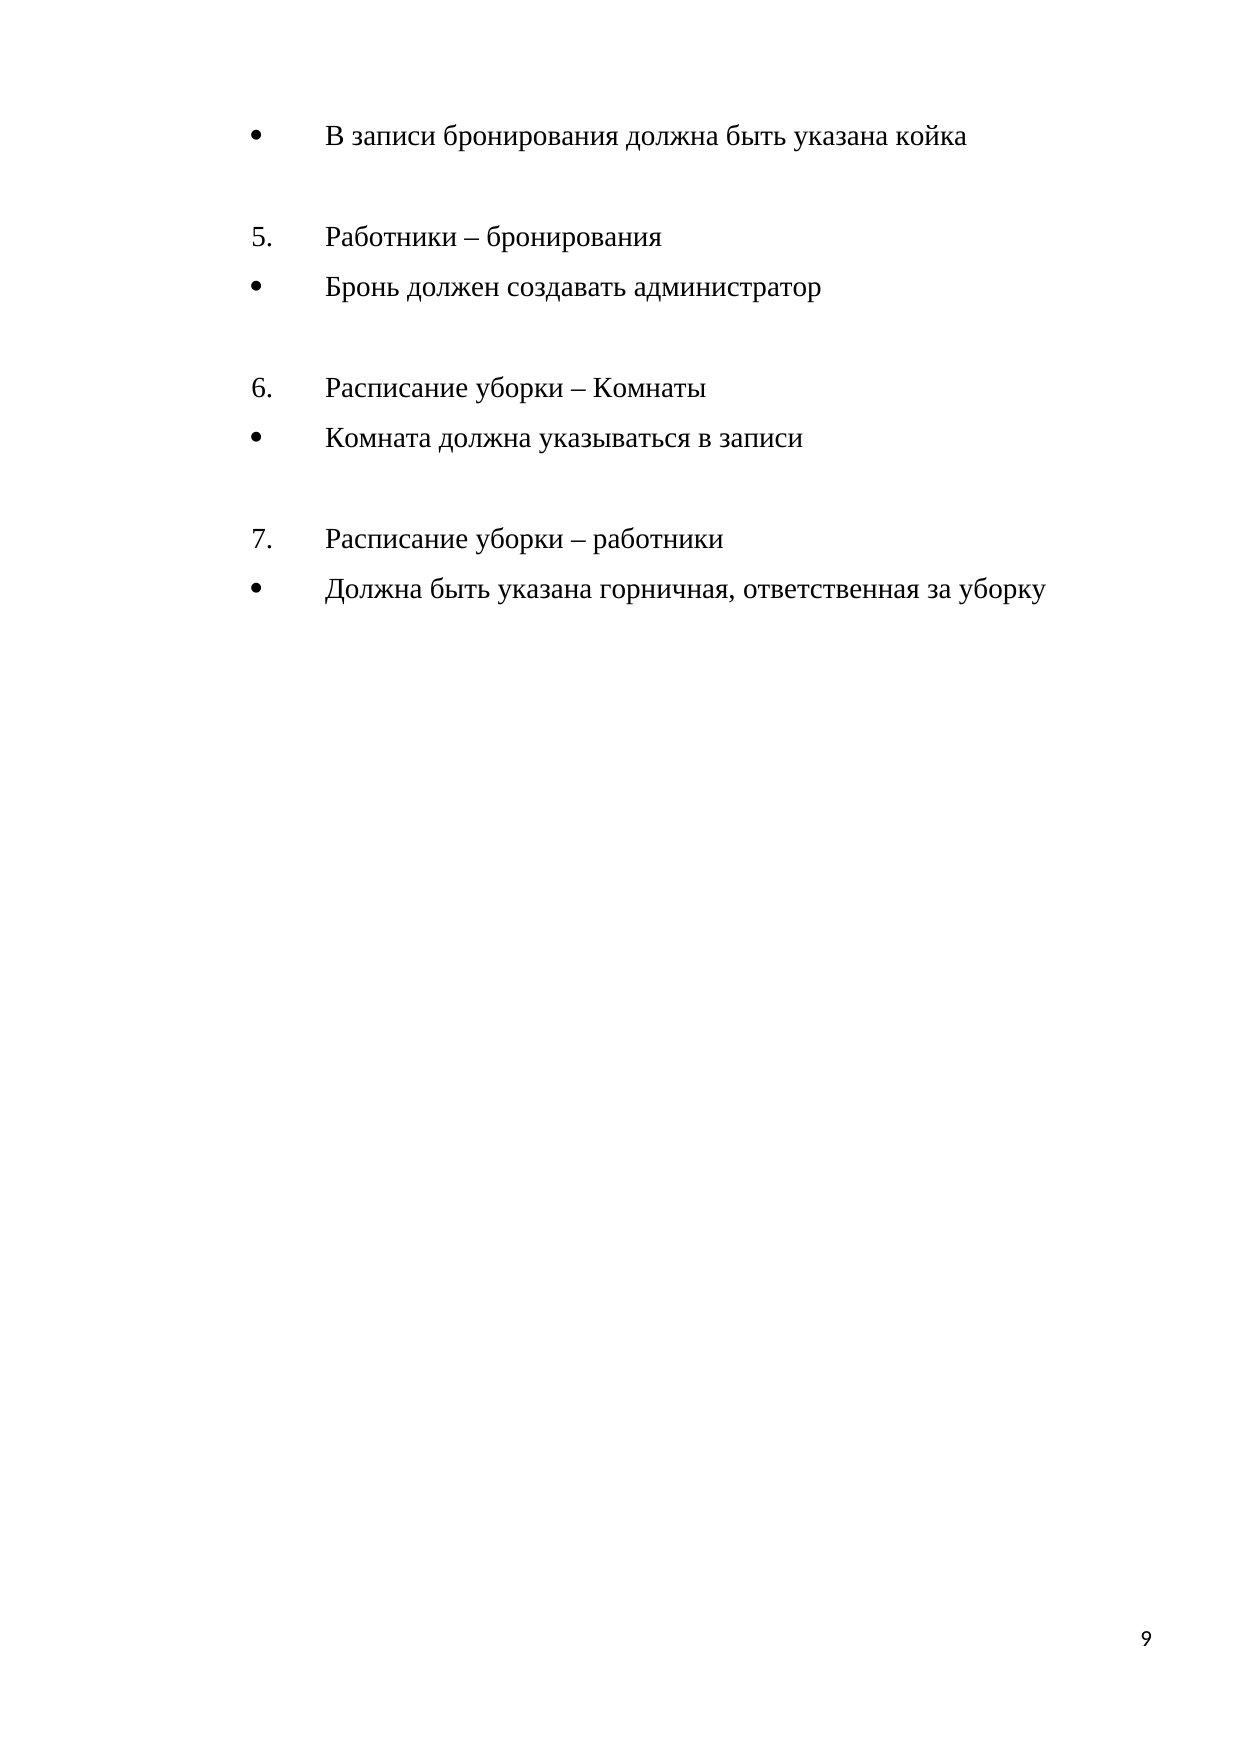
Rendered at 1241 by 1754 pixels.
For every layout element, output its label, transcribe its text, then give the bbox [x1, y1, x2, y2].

list Должна быть указана горничная, ответственная за уборку [177, 571, 1152, 605]
list Работники – бронирования [177, 219, 1152, 252]
list Расписание уборки – работники [177, 521, 1152, 554]
list Бронь должен создавать администратор [177, 269, 1152, 303]
list Расписание уборки – Комнаты [177, 370, 1152, 403]
list В записи бронирования должна быть указана койка [177, 118, 1152, 152]
list Комната должна указываться в записи [177, 420, 1152, 454]
